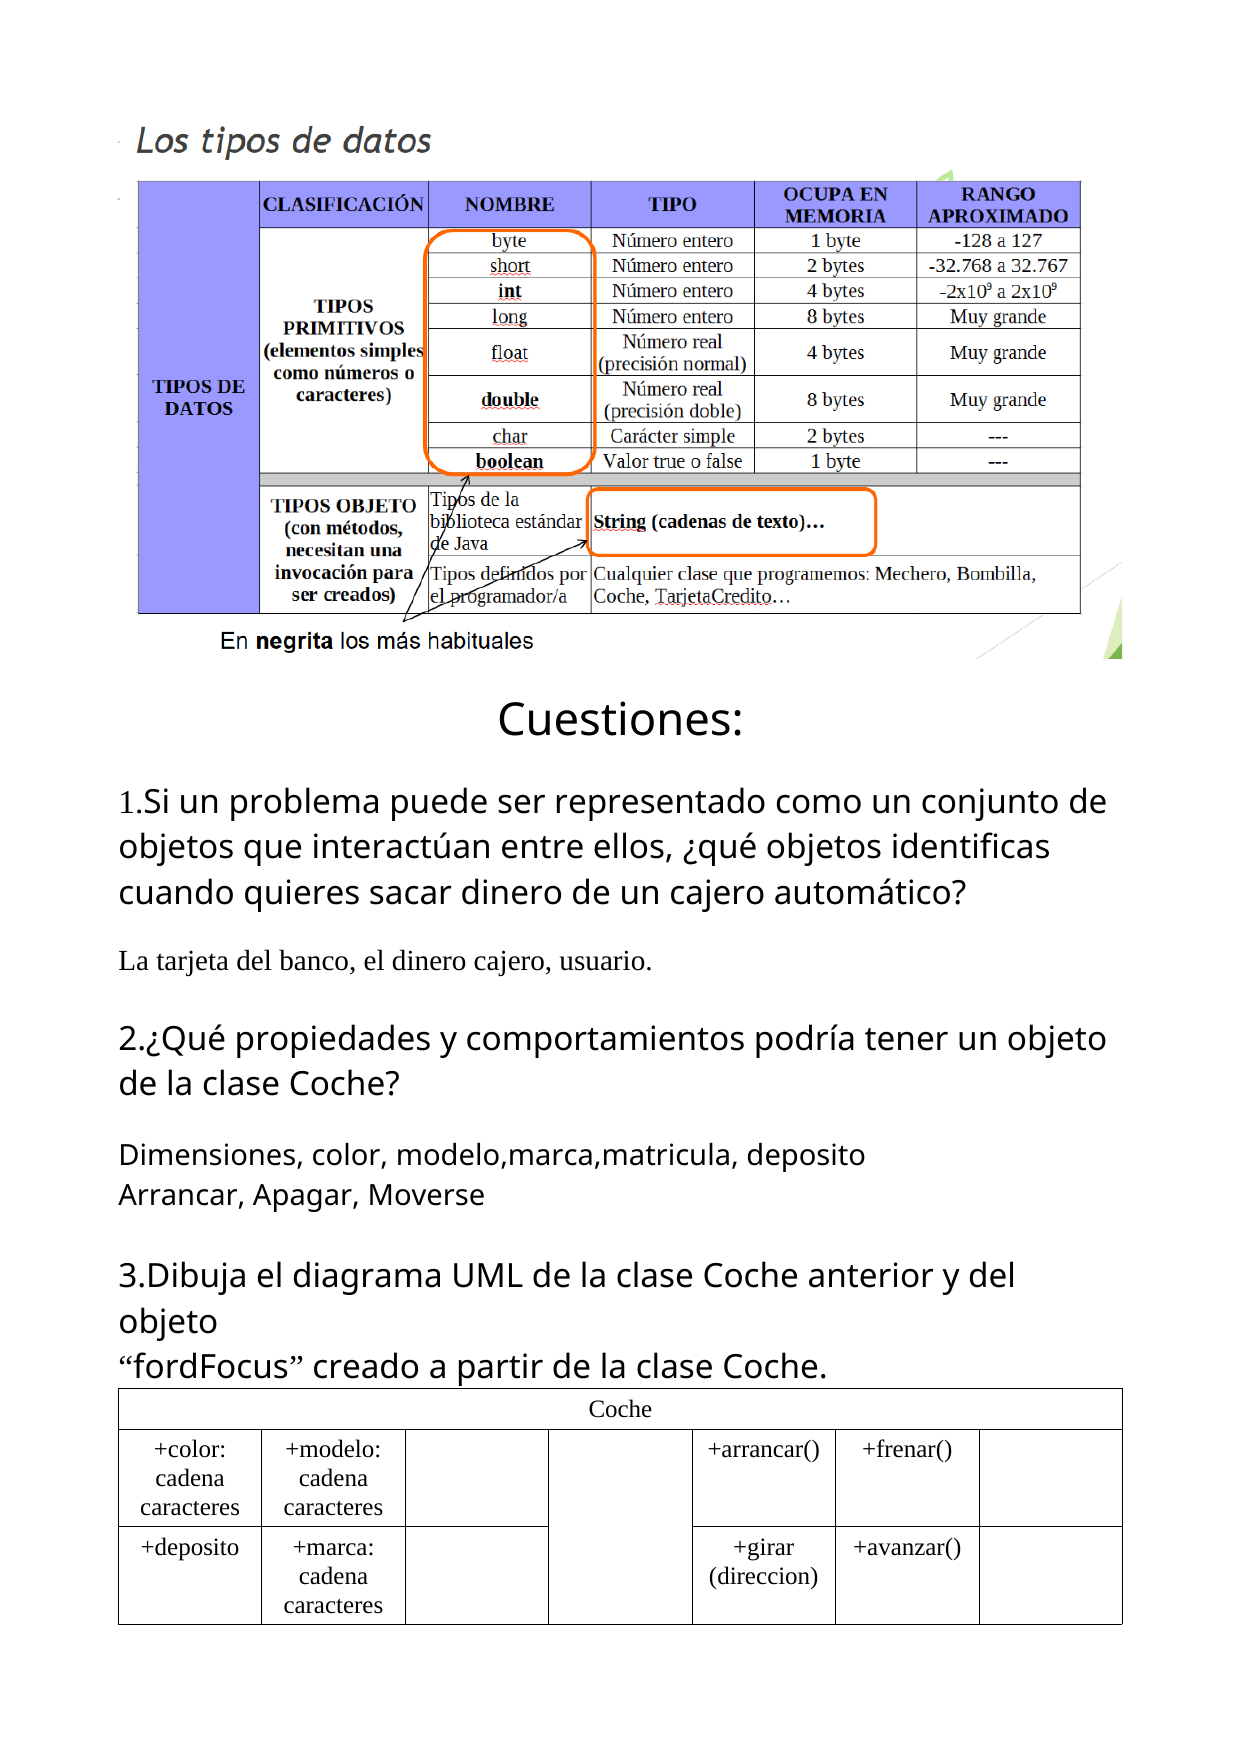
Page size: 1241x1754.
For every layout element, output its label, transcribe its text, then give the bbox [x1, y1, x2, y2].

table_cell [406, 1527, 548, 1624]
table_header Coche [119, 1389, 1122, 1429]
table_cell +girar (direccion) [693, 1527, 835, 1624]
text 2.¿Qué propiedades y comportamientos podría tener un objeto de la clase Coche? [118, 976, 1122, 1106]
table_cell [980, 1430, 1122, 1526]
table_cell +avanzar() [836, 1527, 979, 1624]
table_cell +modelo: cadena caracteres [262, 1430, 405, 1526]
picture [118, 118, 1123, 659]
text La tarjeta del banco, el dinero cajero, usuario. [118, 943, 1122, 976]
text Arrancar, Apagar, Moverse [118, 1174, 1122, 1214]
text 3.Dibuja el diagrama UML de la clase Coche anterior y del objeto “fordFocus” creado a partir de la clase Coche. [118, 1214, 1122, 1388]
table_cell [549, 1430, 692, 1624]
table_cell +color: cadena caracteres [119, 1430, 261, 1526]
text 1.Si un problema puede ser representado como un conjunto de objetos que interactúan entre ellos, ¿qué objetos identificas cuando quieres sacar dinero de un cajero automático? [118, 749, 1122, 914]
text Dimensiones, color, modelo,marca,matricula, deposito [118, 1134, 1122, 1174]
table_cell [406, 1430, 548, 1526]
text Cuestiones: [118, 659, 1122, 749]
table_cell +marca: cadena caracteres [262, 1527, 405, 1624]
table_cell +deposito [119, 1527, 261, 1624]
table_cell +arrancar() [693, 1430, 835, 1526]
table_cell +frenar() [836, 1430, 979, 1526]
table_cell [980, 1527, 1122, 1624]
